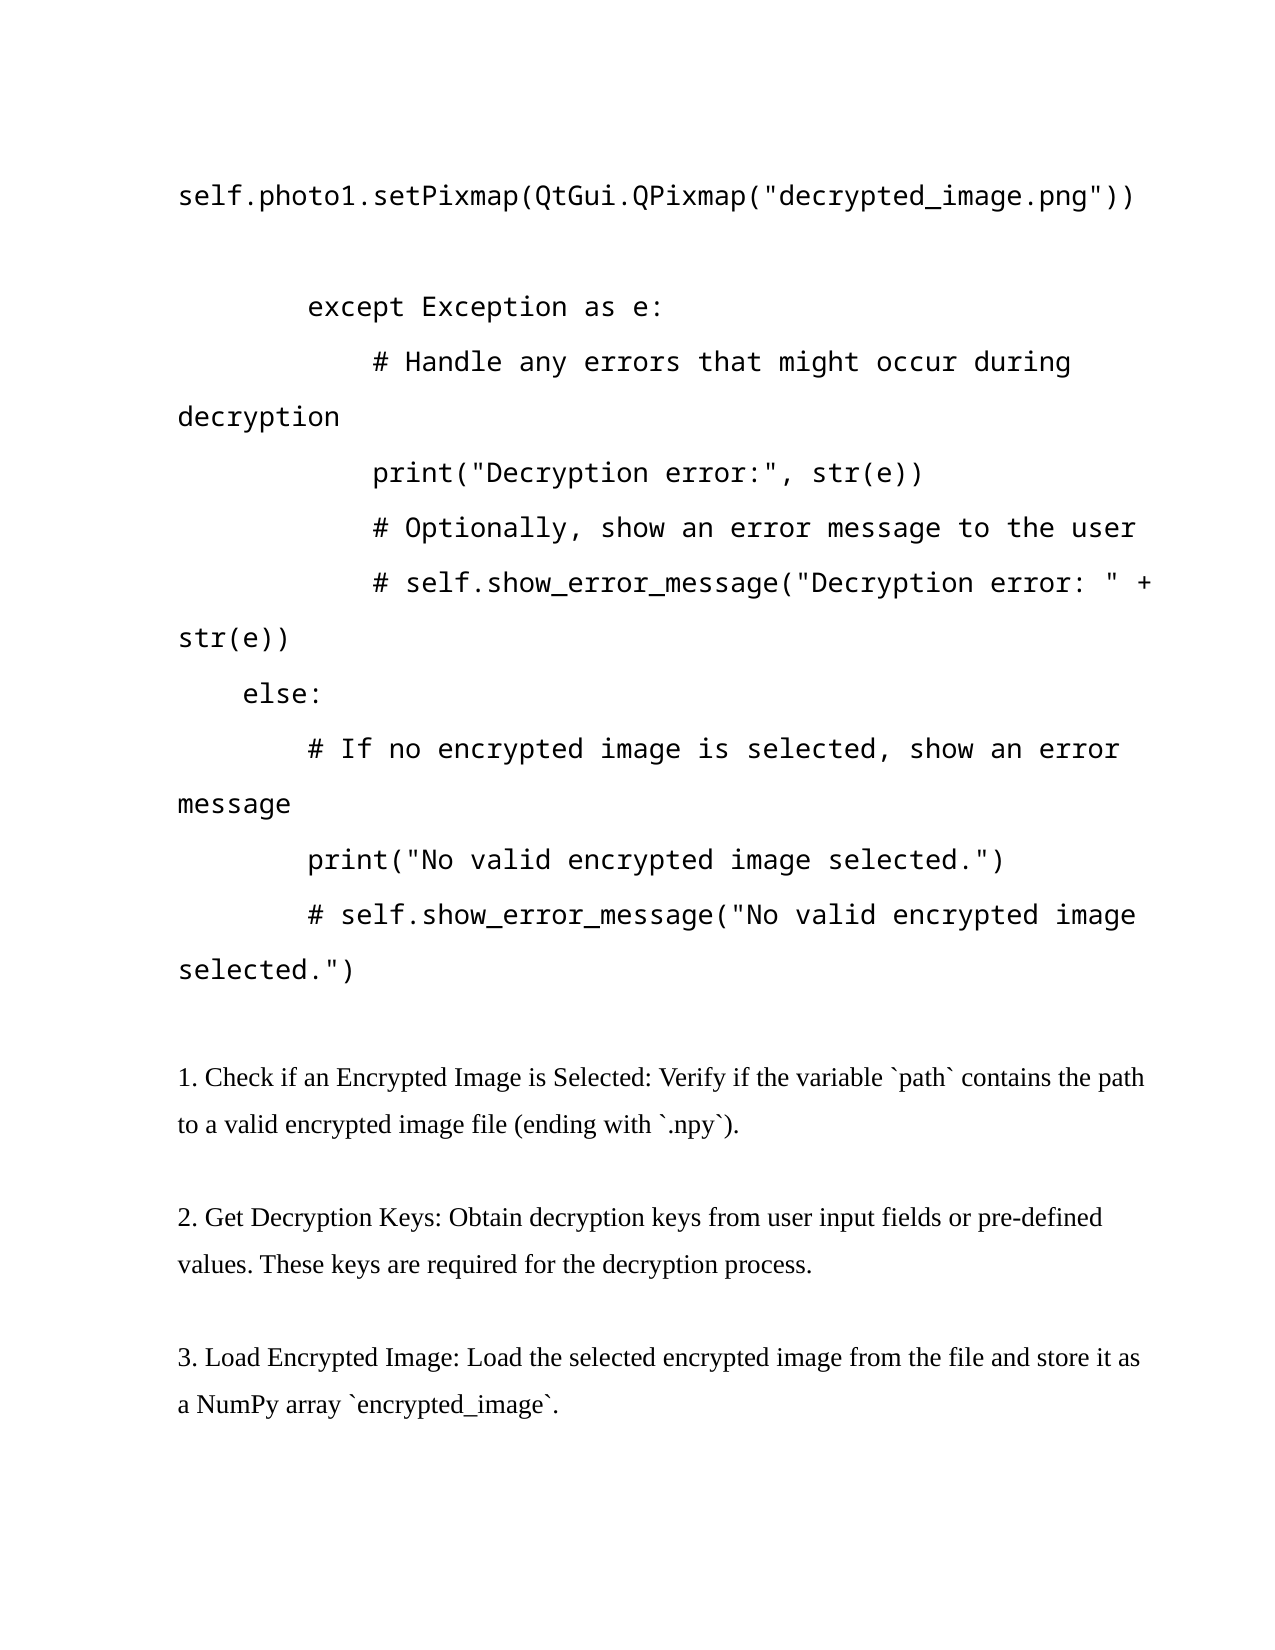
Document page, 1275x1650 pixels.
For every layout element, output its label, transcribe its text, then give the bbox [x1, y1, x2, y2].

text # self.show_error_message("No valid encrypted image selected.") [177, 896, 1154, 988]
text except Exception as e: [177, 287, 1154, 324]
text else: [177, 674, 1154, 711]
text 1. Check if an Encrypted Image is Selected: Verify if the variable `path` contains the path to a valid encrypted image file (ending with `.npy`). [177, 1061, 1154, 1139]
text # If no encrypted image is selected, show an error message [177, 729, 1154, 822]
text # Optionally, show an error message to the user [177, 508, 1154, 545]
text # Handle any errors that might occur during decryption [177, 342, 1154, 434]
text 2. Get Decryption Keys: Obtain decryption keys from user input fields or pre-defined values. These keys are required for the decryption process. [177, 1201, 1154, 1279]
text print("No valid encrypted image selected.") [177, 840, 1154, 877]
text self.photo1.setPixmap(QtGui.QPixmap("decrypted_image.png")) [177, 121, 1154, 213]
text print("Decryption error:", str(e)) [177, 453, 1154, 490]
text # self.show_error_message("Decryption error: " + str(e)) [177, 564, 1154, 656]
text 3. Load Encrypted Image: Load the selected encrypted image from the file and store it as a NumPy array `encrypted_image`. [177, 1341, 1154, 1419]
